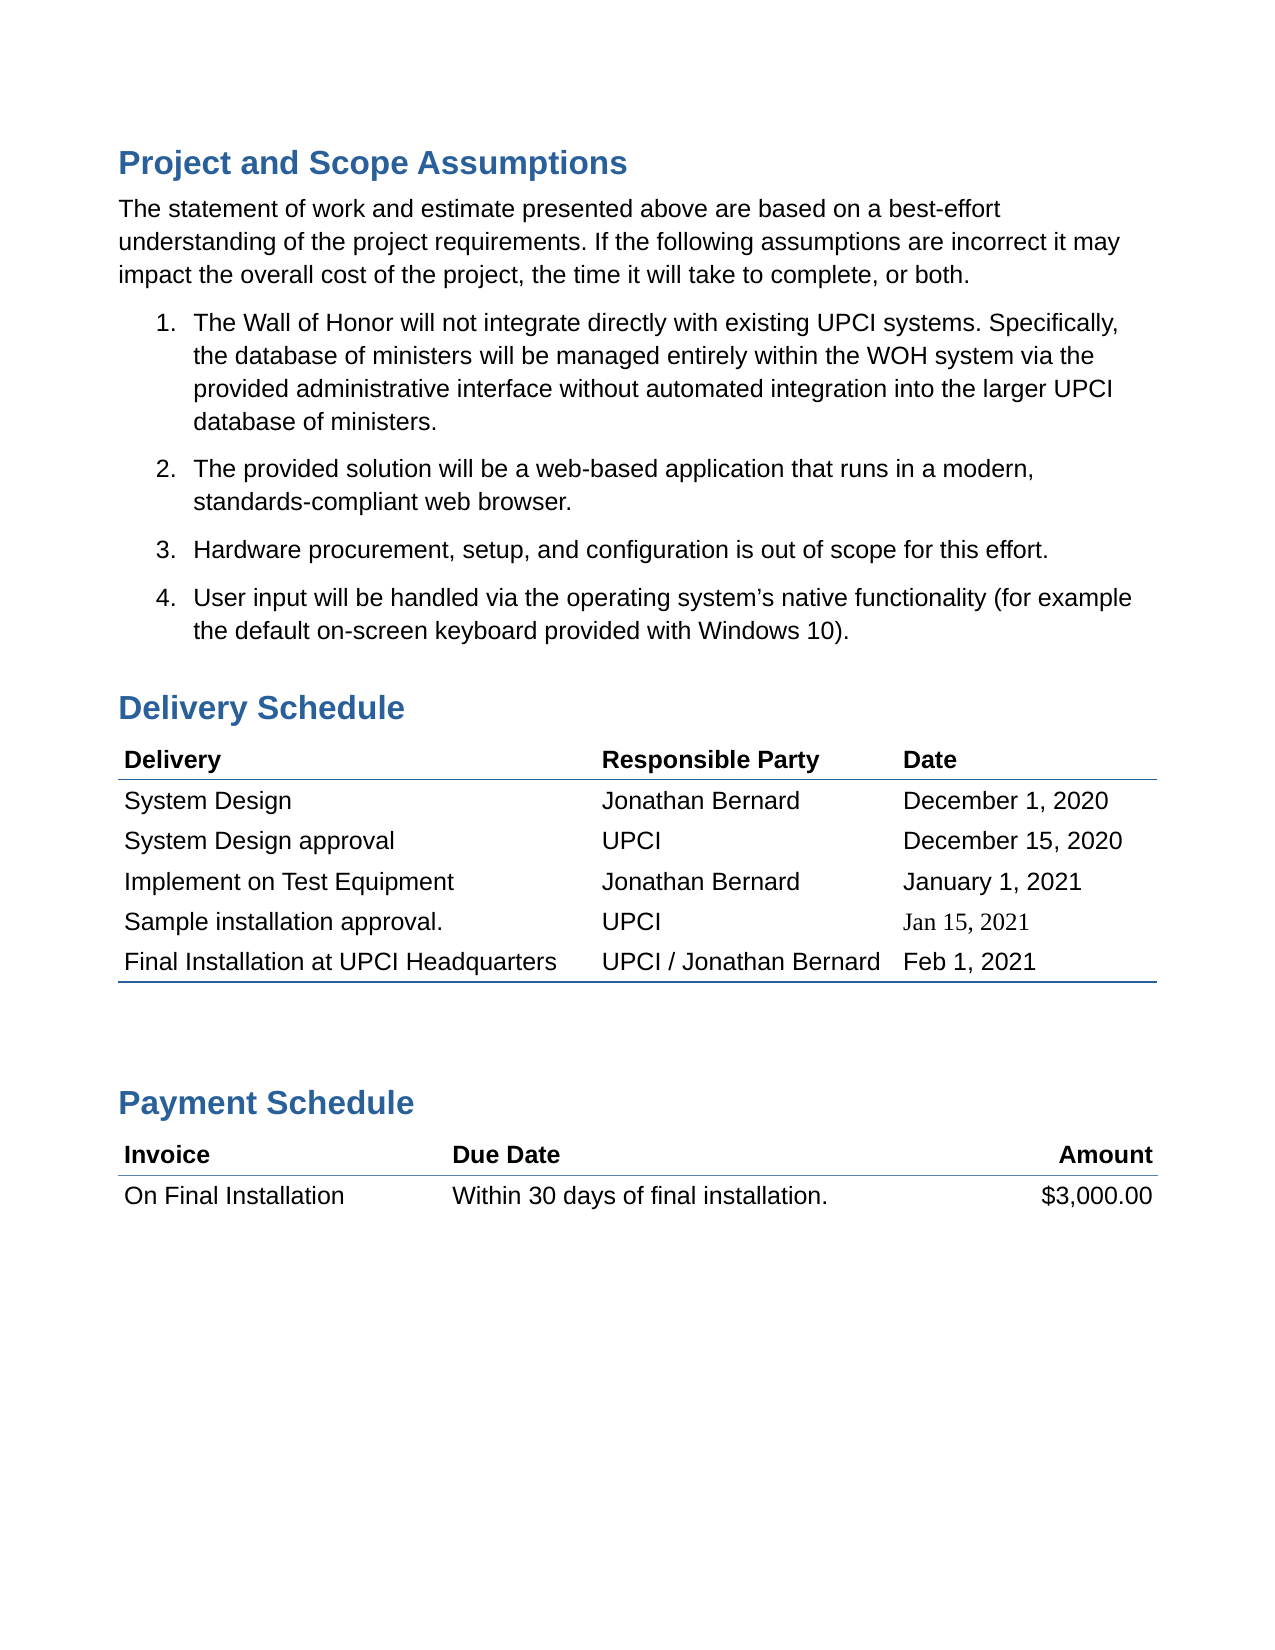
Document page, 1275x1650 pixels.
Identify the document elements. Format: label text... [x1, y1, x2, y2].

table_cell Final Installation at UPCI Headquarters [118, 941, 596, 981]
table_cell January 1, 2021 [897, 861, 1157, 901]
table_cell On Final Installation [118, 1176, 446, 1216]
table_header Responsible Party [596, 739, 897, 779]
subtitle Delivery Schedule [118, 688, 1157, 727]
table_cell Jonathan Bernard [596, 780, 897, 821]
table_cell Implement on Test Equipment [118, 861, 596, 901]
table_cell UPCI [596, 901, 897, 941]
list User input will be handled via the operating system’s native functionality (for example the default on-screen keyboard provided with Windows 10). [156, 583, 1157, 644]
table_cell Sample installation approval. [118, 901, 596, 941]
table_cell Within 30 days of final installation. [446, 1176, 990, 1216]
subtitle Project and Scope Assumptions [118, 143, 1157, 182]
table_header Due Date [446, 1134, 990, 1174]
table_cell $3,000.00 [990, 1176, 1158, 1216]
subtitle Payment Schedule [118, 1083, 1157, 1122]
table_cell December 1, 2020 [897, 780, 1157, 821]
table_cell Jan 15, 2021 [897, 901, 1157, 941]
table_cell UPCI [596, 821, 897, 861]
table_header Invoice [118, 1134, 446, 1174]
table_header Amount [990, 1134, 1158, 1174]
table_cell Jonathan Bernard [596, 861, 897, 901]
text The statement of work and estimate presented above are based on a best-effort understanding of the project requirements. If the following assumptions are incorrect it may impact the overall cost of the project, the time it will take to complete, or both. [118, 194, 1157, 289]
list The Wall of Honor will not integrate directly with existing UPCI systems. Specifically, the database of ministers will be managed entirely within the WOH system via the provided administrative interface without automated integration into the larger UPCI database of ministers. [156, 308, 1157, 436]
table_cell December 15, 2020 [897, 821, 1157, 861]
table_cell System Design approval [118, 821, 596, 861]
table_cell Feb 1, 2021 [897, 941, 1157, 981]
list Hardware procurement, setup, and configuration is out of scope for this effort. [156, 535, 1157, 564]
table_header Date [897, 739, 1157, 779]
table_cell UPCI / Jonathan Bernard [596, 941, 897, 981]
table_header Delivery [118, 739, 596, 779]
list The provided solution will be a web-based application that runs in a modern, standards-compliant web browser. [156, 454, 1157, 516]
table_cell System Design [118, 780, 596, 821]
